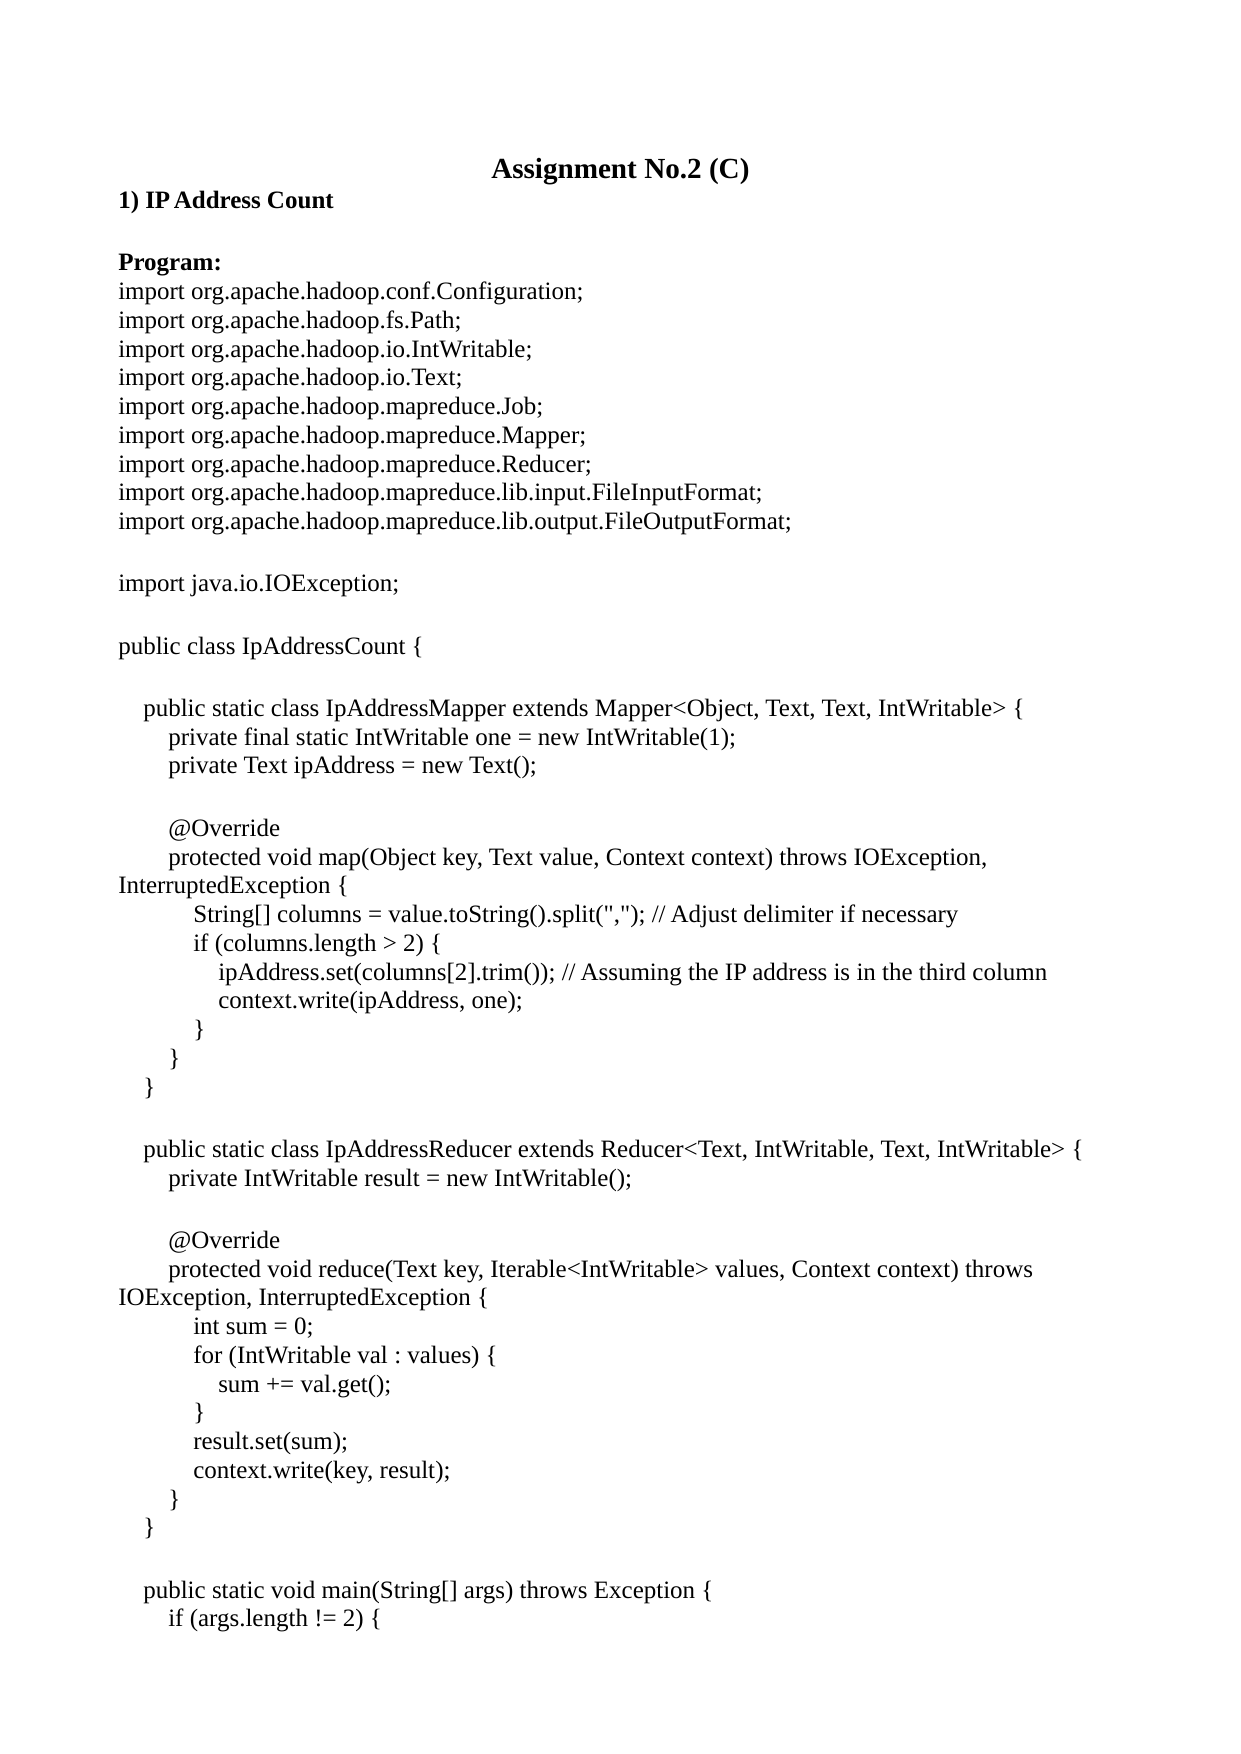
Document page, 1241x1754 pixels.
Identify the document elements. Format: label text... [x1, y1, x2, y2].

text import org.apache.hadoop.fs.Path; [118, 305, 1122, 334]
text import org.apache.hadoop.mapreduce.Reducer; [118, 449, 1122, 477]
text protected void reduce(Text key, Iterable<IntWritable> values, Context context) throws IOException, InterruptedException { [118, 1254, 1122, 1311]
text import org.apache.hadoop.mapreduce.Mapper; [118, 420, 1122, 449]
text context.write(ipAddress, one); [118, 985, 1122, 1014]
text public static class IpAddressReducer extends Reducer<Text, IntWritable, Text, IntWritable> { [118, 1134, 1122, 1163]
text @Override [118, 813, 1122, 842]
text for (IntWritable val : values) { [118, 1340, 1122, 1369]
text if (args.length != 2) { [118, 1603, 1122, 1632]
text import org.apache.hadoop.mapreduce.Job; [118, 391, 1122, 420]
text public static class IpAddressMapper extends Mapper<Object, Text, Text, IntWritable> { [118, 693, 1122, 722]
text if (columns.length > 2) { [118, 928, 1122, 957]
text private Text ipAddress = new Text(); [118, 751, 1122, 779]
text } [118, 1397, 1122, 1426]
text import org.apache.hadoop.io.IntWritable; [118, 334, 1122, 362]
text private final static IntWritable one = new IntWritable(1); [118, 722, 1122, 751]
text String[] columns = value.toString().split(","); // Adjust delimiter if necessary [118, 899, 1122, 928]
text Program: [118, 247, 1122, 276]
text import org.apache.hadoop.mapreduce.lib.input.FileInputFormat; [118, 477, 1122, 506]
text private IntWritable result = new IntWritable(); [118, 1163, 1122, 1191]
text public static void main(String[] args) throws Exception { [118, 1575, 1122, 1603]
text } [118, 1072, 1122, 1100]
text import java.io.IOException; [118, 568, 1122, 597]
text Assignment No.2 (C) [118, 152, 1122, 185]
text protected void map(Object key, Text value, Context context) throws IOException, InterruptedException { [118, 842, 1122, 899]
text } [118, 1043, 1122, 1072]
text } [118, 1014, 1122, 1043]
text } [118, 1484, 1122, 1512]
text ipAddress.set(columns[2].trim()); // Assuming the IP address is in the third column [118, 957, 1122, 985]
text import org.apache.hadoop.mapreduce.lib.output.FileOutputFormat; [118, 506, 1122, 535]
text context.write(key, result); [118, 1455, 1122, 1484]
text @Override [118, 1225, 1122, 1254]
text import org.apache.hadoop.io.Text; [118, 362, 1122, 391]
text import org.apache.hadoop.conf.Configuration; [118, 276, 1122, 305]
text public class IpAddressCount { [118, 631, 1122, 659]
text } [118, 1512, 1122, 1541]
text int sum = 0; [118, 1311, 1122, 1340]
text result.set(sum); [118, 1426, 1122, 1455]
text 1) IP Address Count [118, 185, 1122, 214]
text sum += val.get(); [118, 1369, 1122, 1397]
